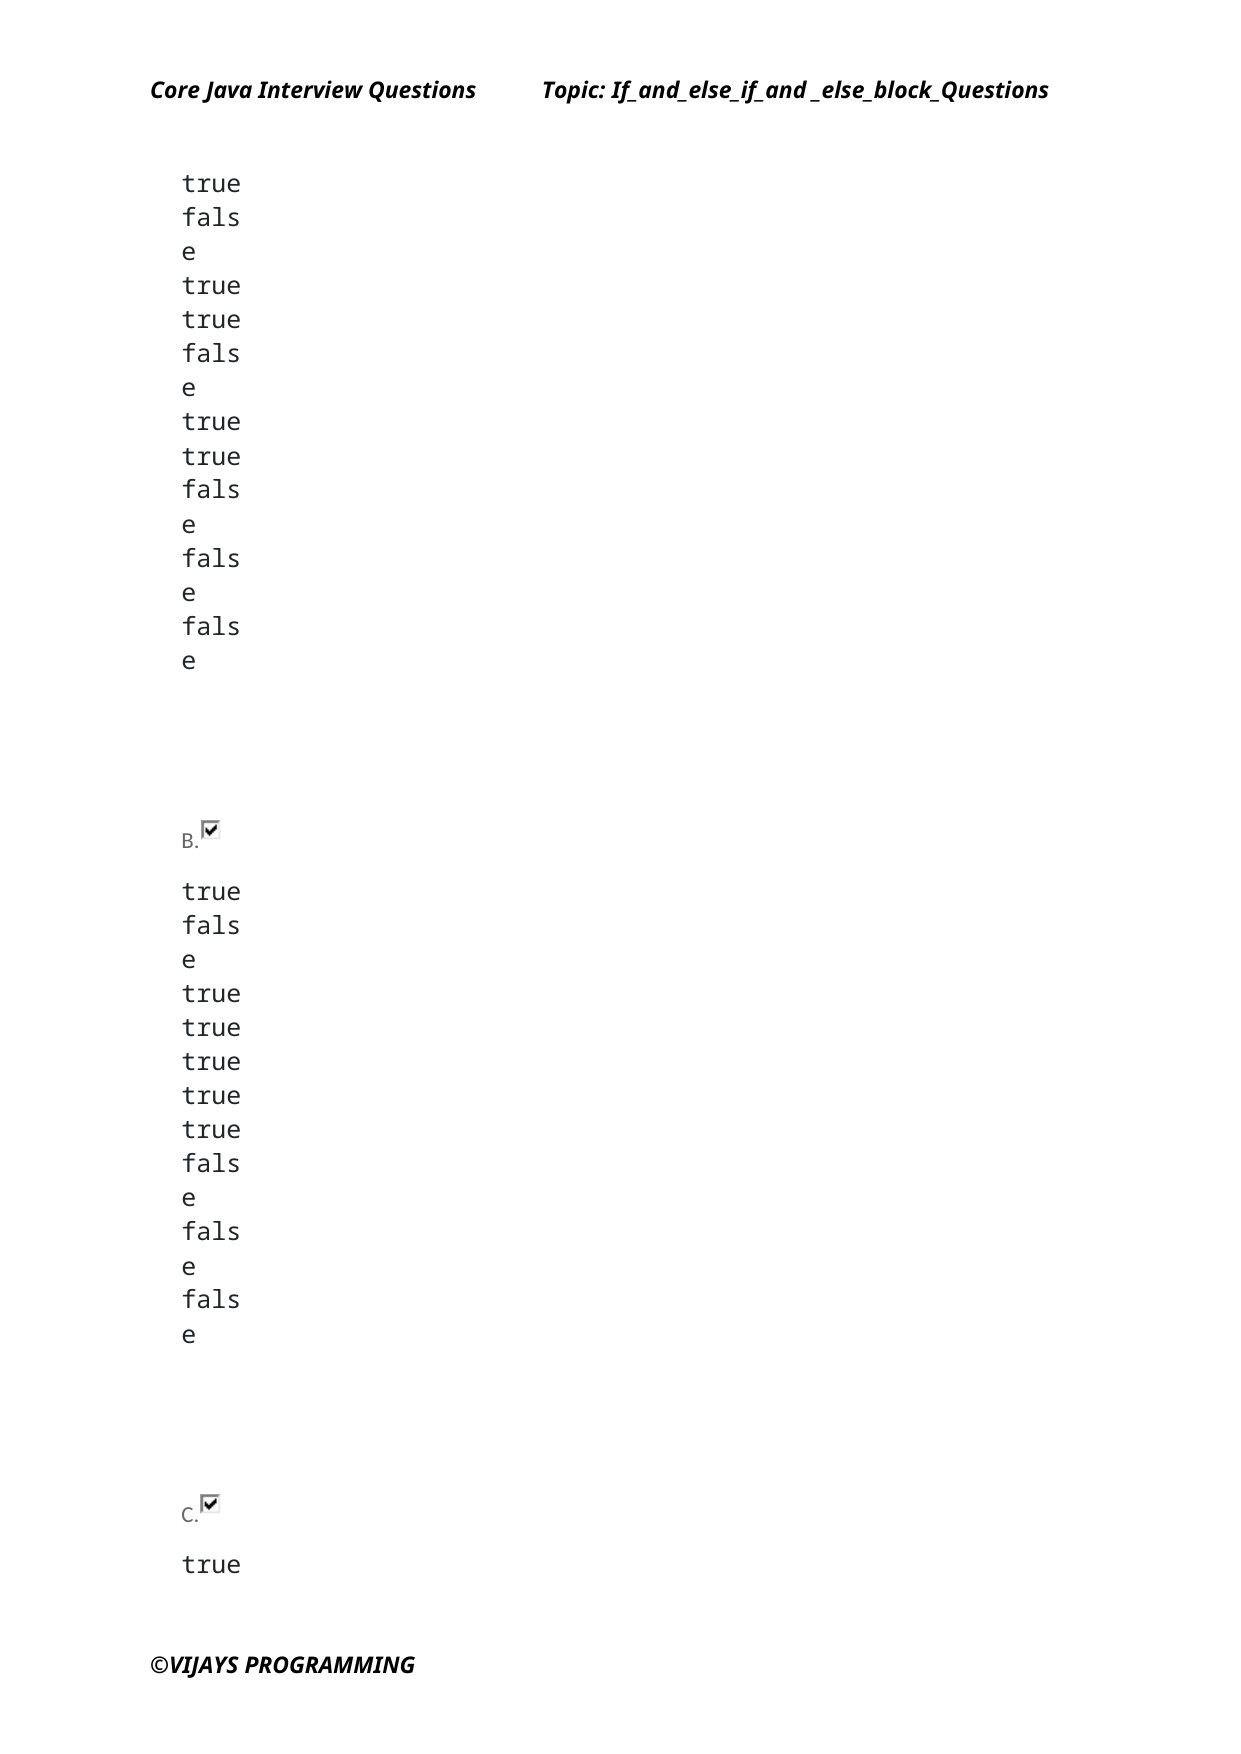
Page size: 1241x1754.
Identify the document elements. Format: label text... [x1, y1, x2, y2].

table_header C. true [181, 1487, 250, 1581]
table_cell [150, 150, 1090, 1597]
table_header true false true true false true true false false false [181, 166, 250, 813]
table_header B. true false true true true true true false false false [181, 813, 250, 1487]
